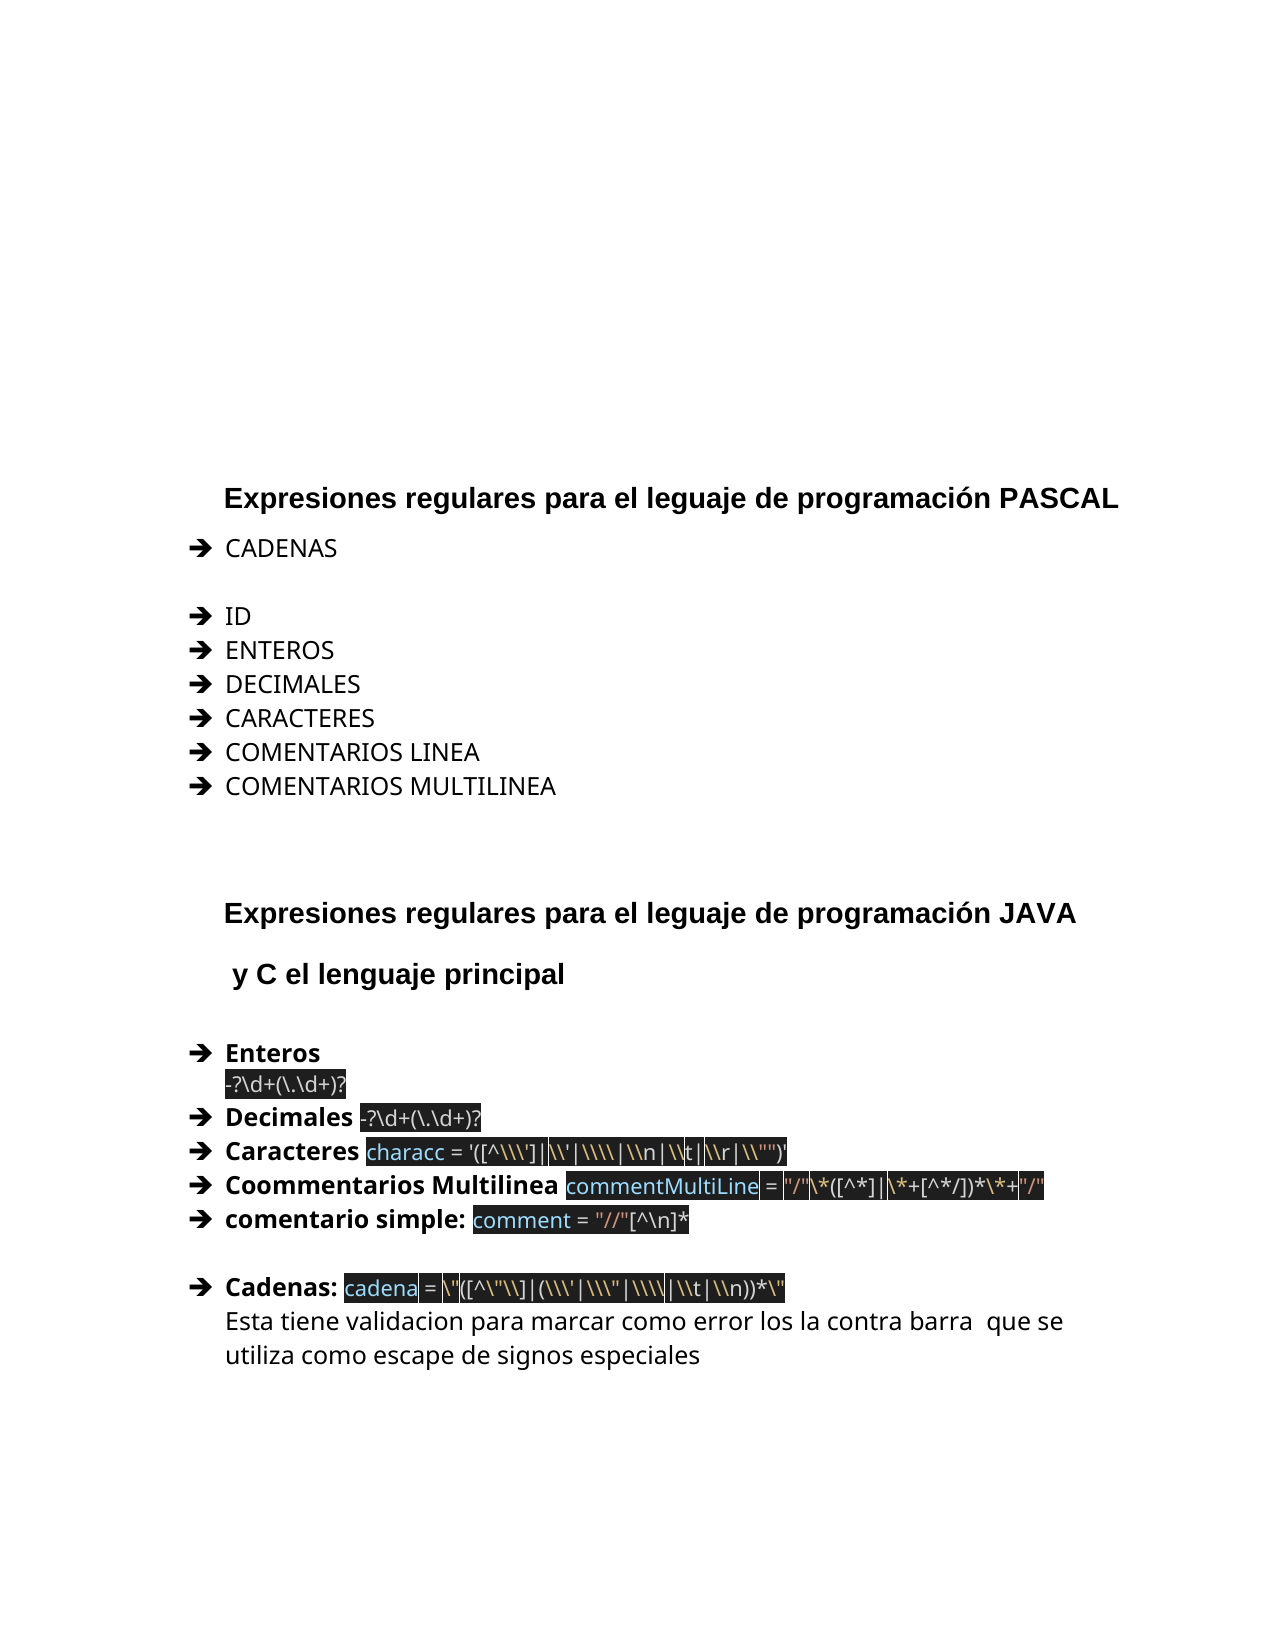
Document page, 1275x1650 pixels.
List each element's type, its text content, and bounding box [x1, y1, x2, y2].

subtitle Expresiones regulares para el leguaje de programación JAVA [150, 896, 1125, 929]
list Decimales -?\d+(\.\d+)? [187, 1099, 1125, 1133]
subtitle Expresiones regulares para el leguaje de programación PASCAL [150, 482, 1125, 515]
list DECIMALES [187, 666, 1125, 701]
list comentario simple: comment = "//"[^\n]* [187, 1201, 1125, 1235]
list Enteros [187, 1035, 1125, 1069]
subtitle y C el lenguaje principal [150, 957, 1125, 991]
list Coommentarios Multilinea commentMultiLine = "/"\*([^*]|\*+[^*/])*\*+"/" [187, 1167, 1125, 1201]
list ID [187, 598, 1125, 632]
list -?\d+(\.\d+)? [187, 1069, 1125, 1099]
list CARACTERES [187, 701, 1125, 734]
list ENTEROS [187, 632, 1125, 666]
list COMENTARIOS LINEA [187, 734, 1125, 769]
list CADENAS [187, 530, 1125, 564]
list Caracteres characc = '([^\\\']|\\'|\\\\|\\n|\\t|\\r|\\"")' [187, 1133, 1125, 1167]
list COMENTARIOS MULTILINEA [187, 769, 1125, 803]
list Cadenas: cadena = \"([^\"\\]|(\\\'|\\\"|\\\\|\\t|\\n))*\" [187, 1269, 1125, 1303]
list Esta tiene validacion para marcar como error los la contra barra que se utiliza como escape de signos especiales [187, 1303, 1125, 1372]
